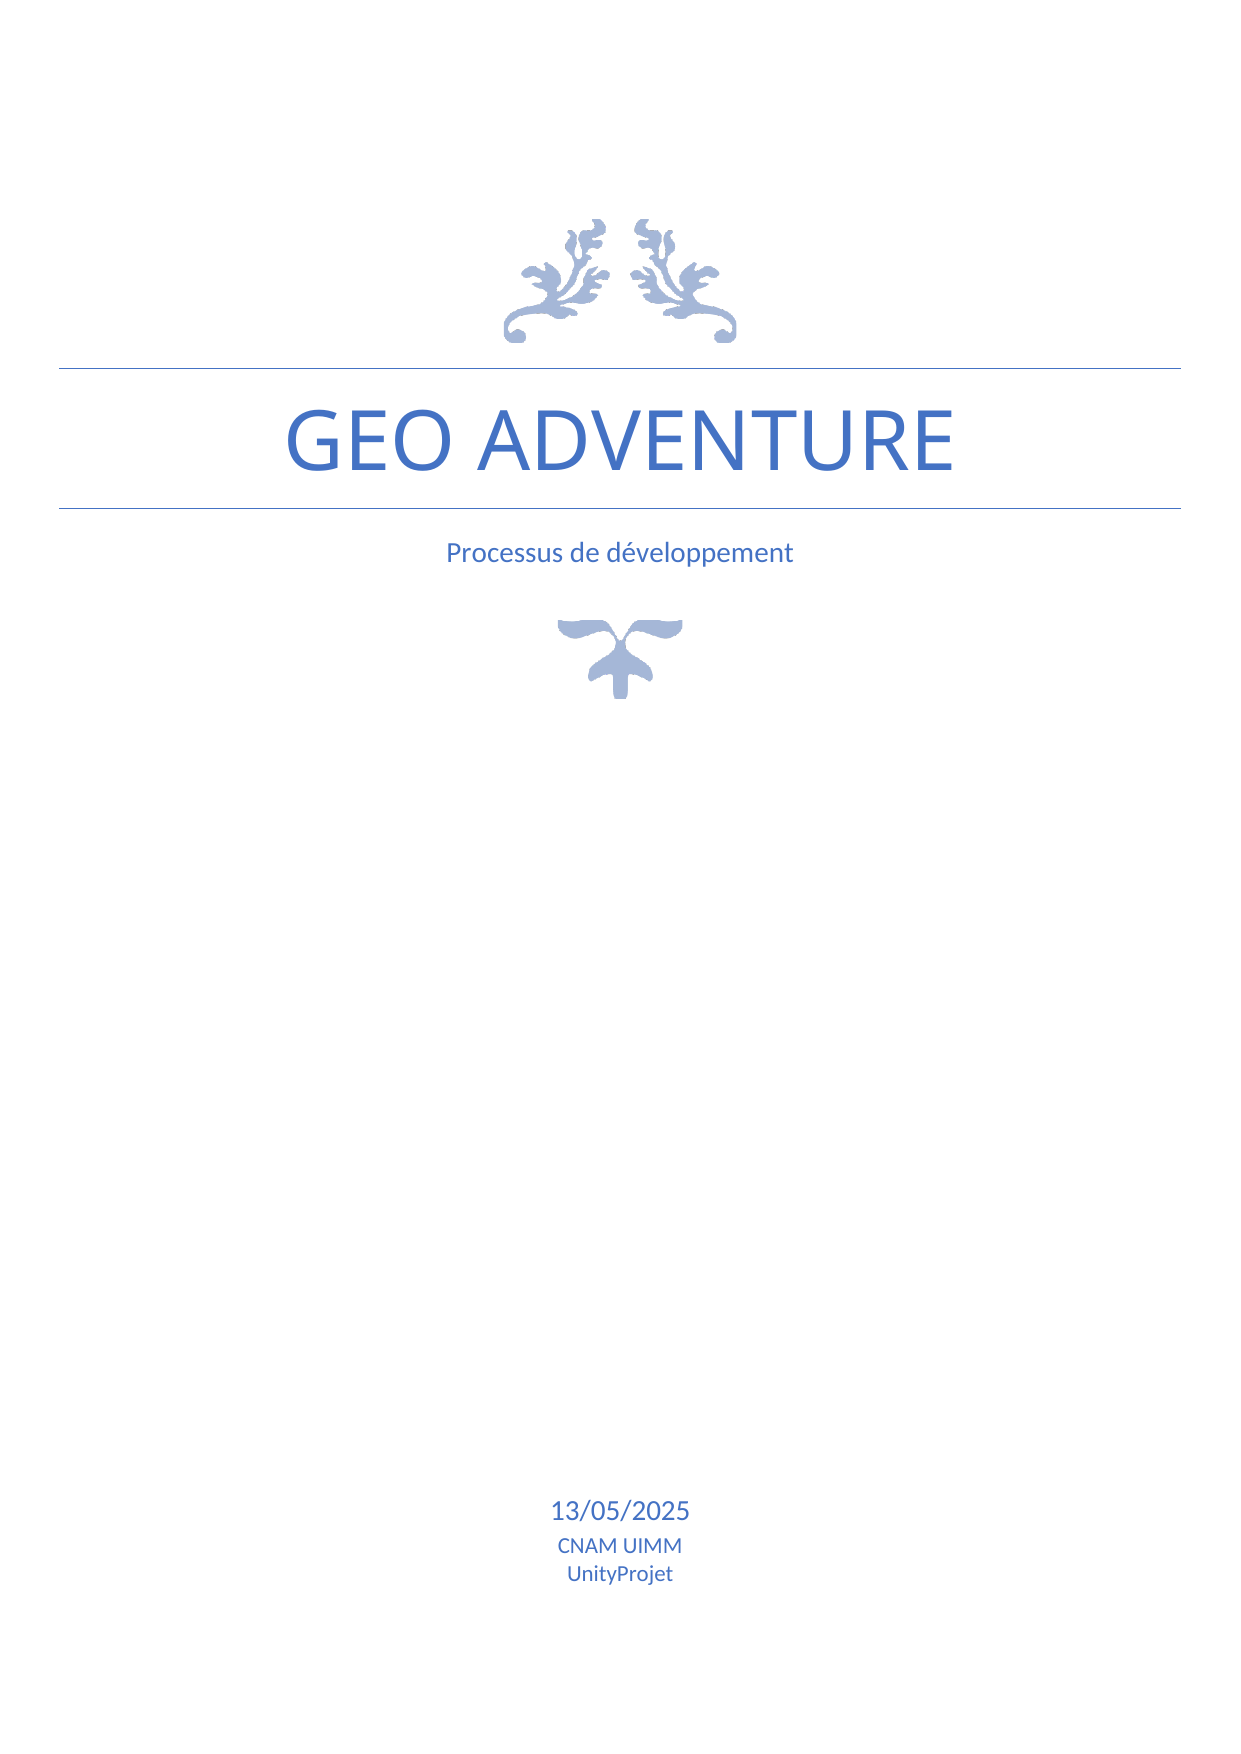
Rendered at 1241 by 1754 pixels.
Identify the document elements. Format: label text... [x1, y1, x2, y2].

text UnityProjet [59, 1559, 1181, 1588]
text Processus de développement [59, 534, 1181, 570]
text Geo adventure [59, 369, 1181, 508]
text CNAM UIMM [59, 1532, 1181, 1559]
text 13/05/2025 [59, 1492, 1181, 1527]
